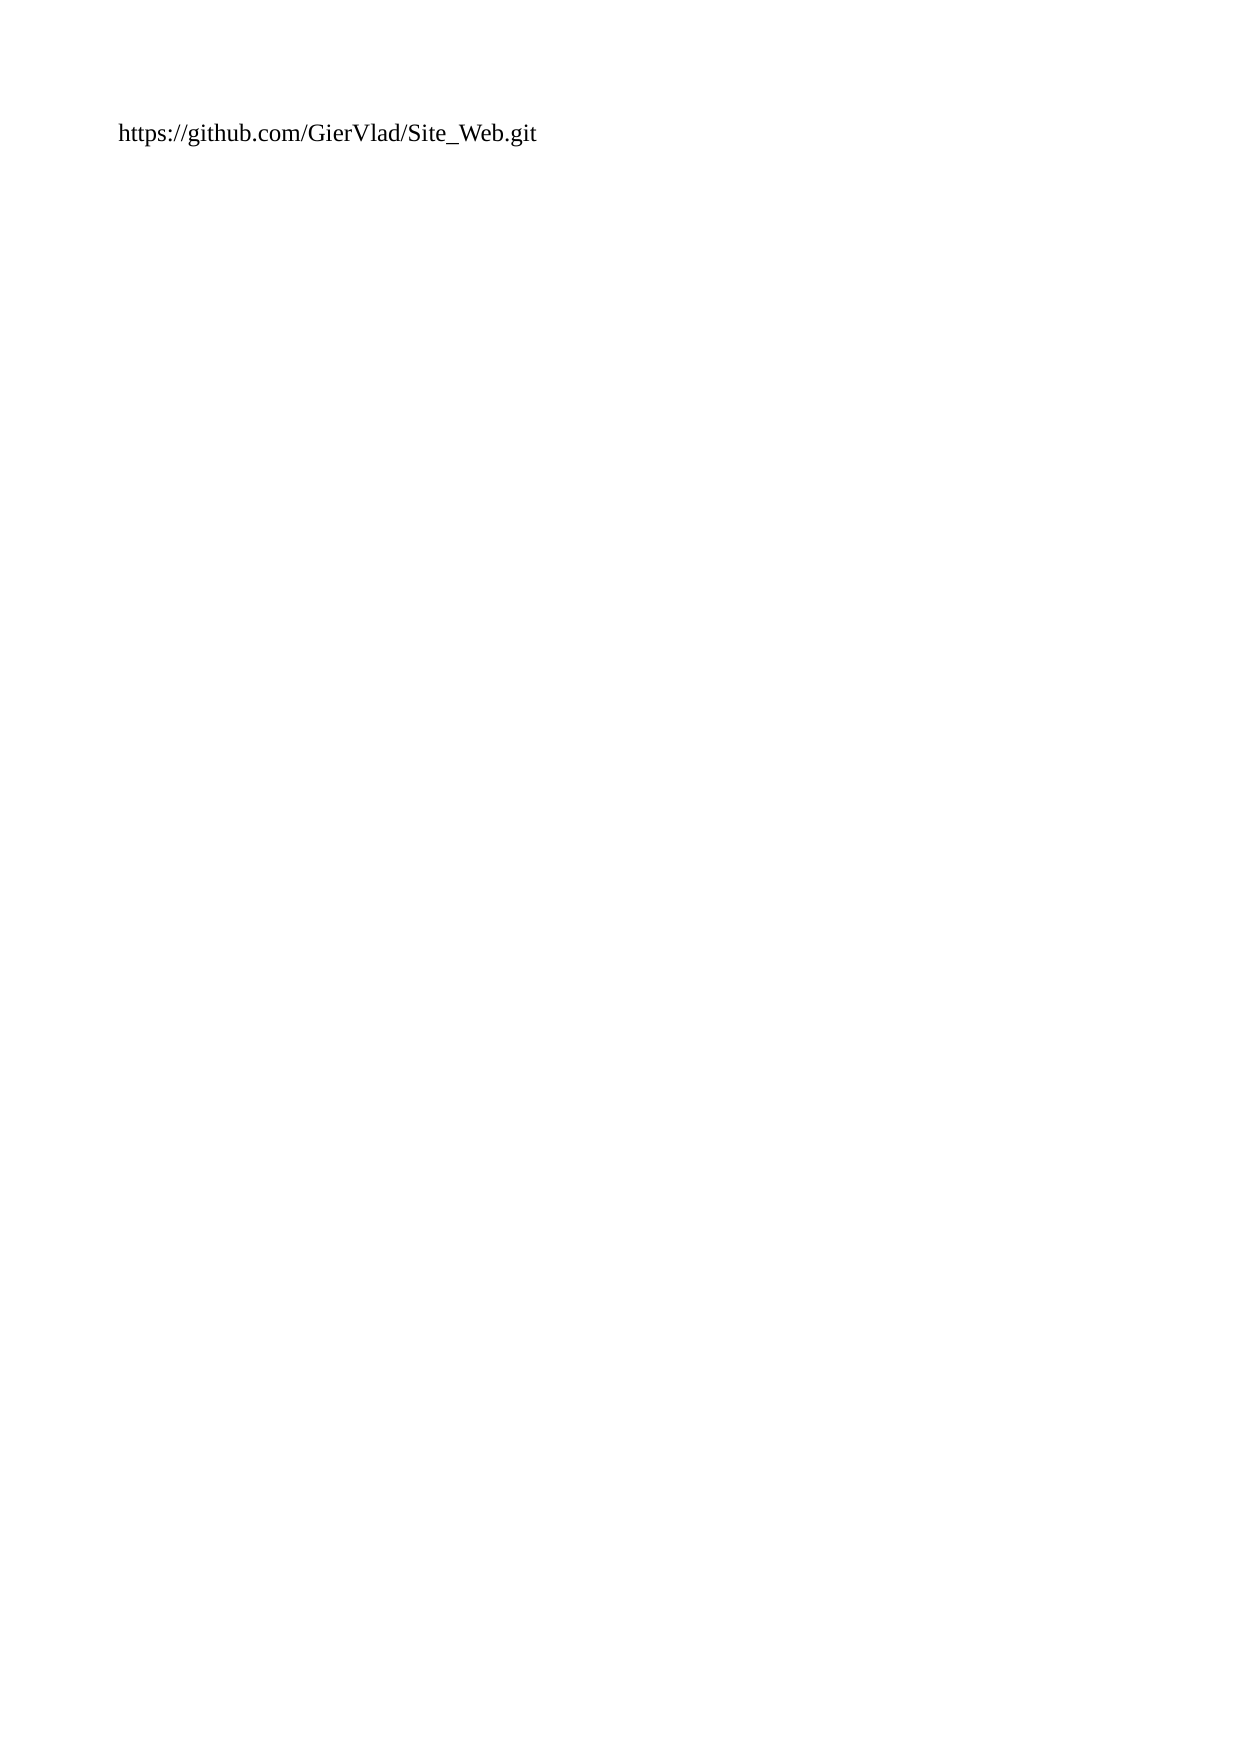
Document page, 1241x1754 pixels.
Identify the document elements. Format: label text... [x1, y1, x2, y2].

text https://github.com/GierVlad/Site_Web.git [118, 118, 1122, 147]
